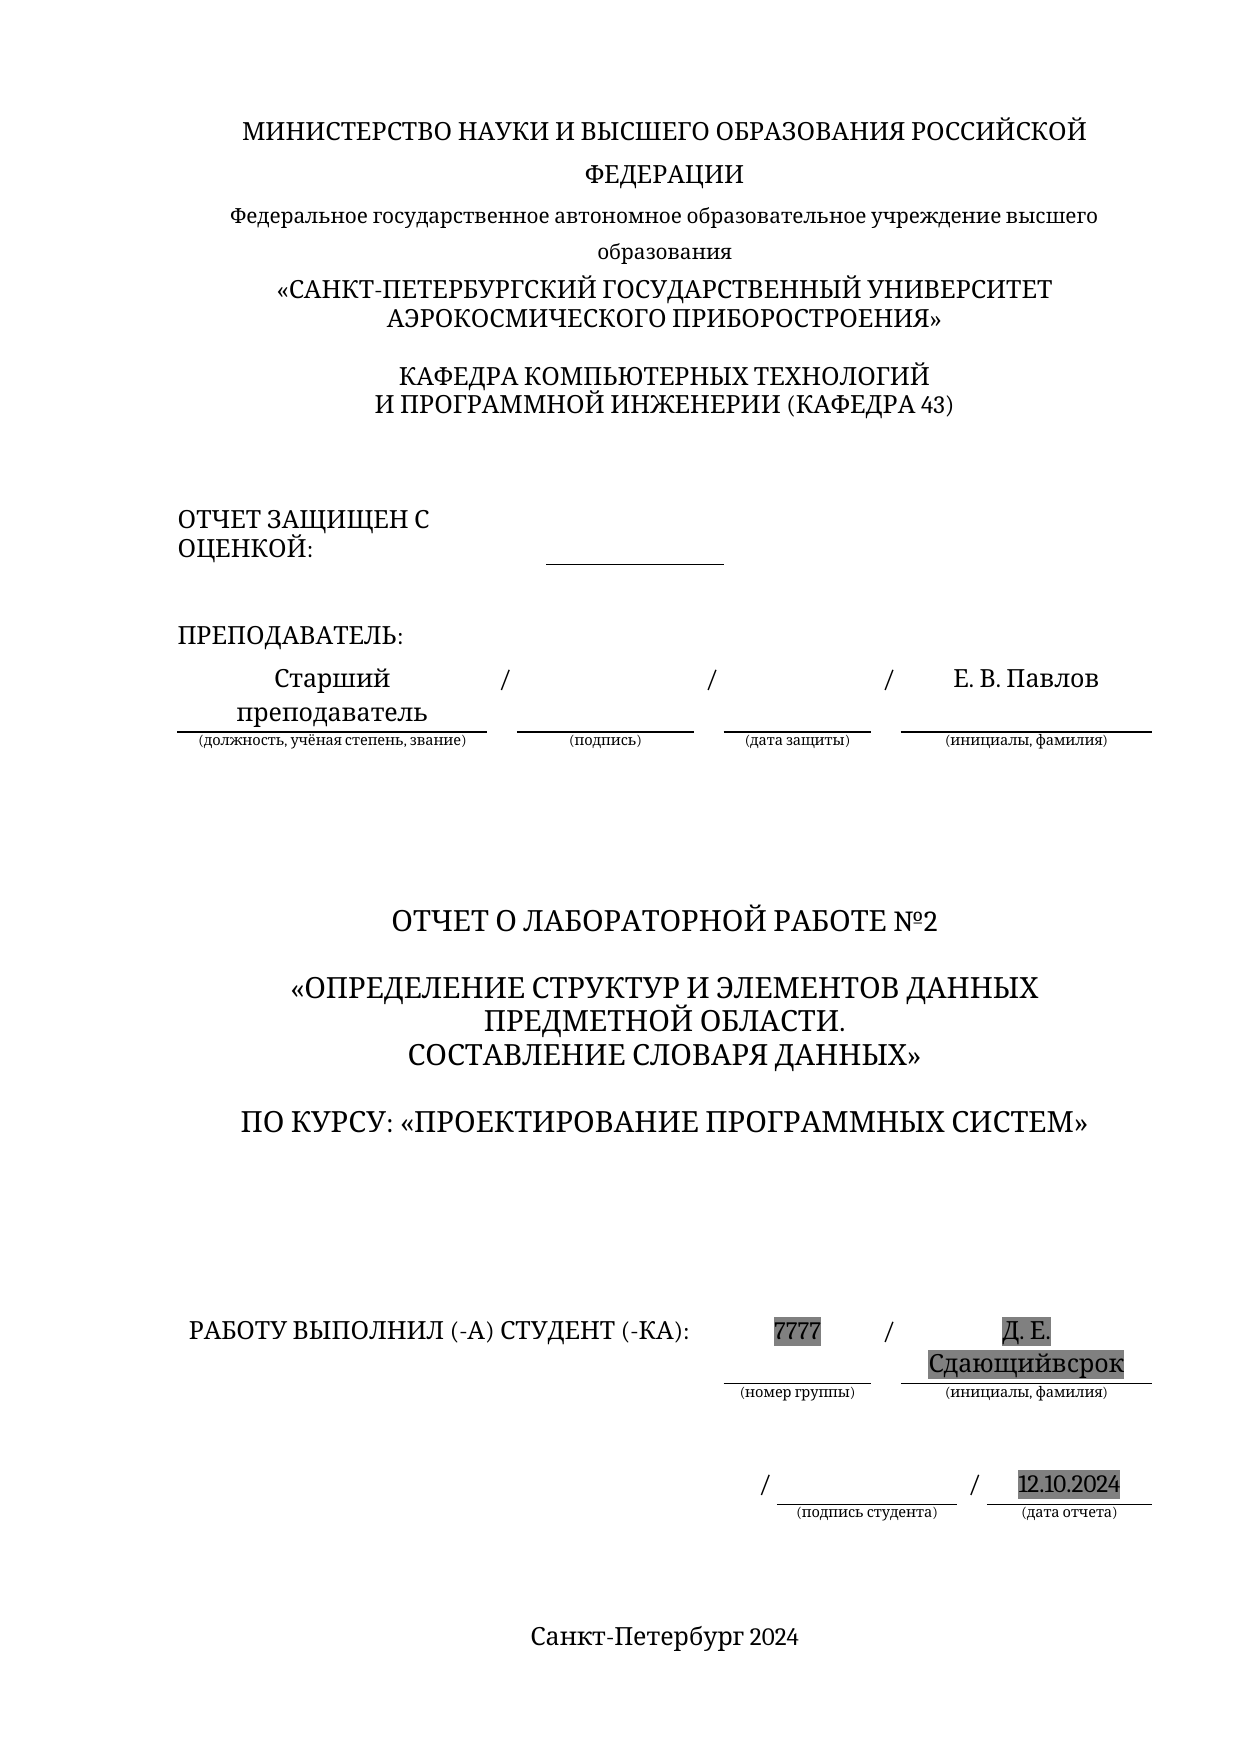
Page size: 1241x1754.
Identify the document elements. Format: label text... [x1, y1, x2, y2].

text ОТЧЕТ О ЛАБОРАТОРНОЙ РАБОТЕ №2 [177, 905, 1152, 938]
table_cell (номер группы) [724, 1384, 871, 1413]
table_header / [694, 665, 723, 731]
text «САНКТ-ПЕТЕРБУРГСКИЙ ГОСУДАРСТВЕННЫЙ УНИВЕРСИТЕТ [177, 276, 1152, 305]
table_cell [487, 731, 517, 761]
table_header Е. В. Павлов [901, 665, 1152, 731]
text ПРЕПОДАВАТЕЛЬ: [177, 622, 1152, 651]
text ПО КУРСУ: «ПРОЕКТИРОВАНИЕ ПРОГРАММНЫХ СИСТЕМ» [177, 1106, 1152, 1140]
text АЭРОКОСМИЧЕСКОГО ПРИБОРОСТРОЕНИЯ» [177, 305, 1152, 334]
table_cell (дата отчета) [987, 1505, 1152, 1533]
table_header 12.10.2024 [987, 1470, 1152, 1503]
table_cell (дата защиты) [724, 733, 871, 761]
table_cell (подпись) [517, 733, 694, 761]
table_header [724, 506, 1151, 564]
table_header / [487, 665, 517, 731]
table_header [724, 665, 871, 731]
table_cell [747, 1504, 777, 1533]
table_header 7777 [724, 1317, 871, 1383]
table_cell [694, 731, 723, 761]
table_cell [177, 1504, 747, 1533]
table_header / [747, 1470, 777, 1503]
text И ПРОГРАММНОЙ ИНЖЕНЕРИИ (КАФЕДРА 43) [177, 391, 1152, 420]
table_header / [871, 665, 901, 731]
table_cell [871, 731, 901, 761]
table_cell (подпись студента) [777, 1505, 957, 1533]
table_cell (инициалы, фамилия) [901, 733, 1152, 761]
table_header / [957, 1470, 987, 1503]
text КАФЕДРА КОМПЬЮТЕРНЫХ ТЕХНОЛОГИЙ [177, 362, 1152, 391]
text Федеральное государственное автономное образовательное учреждение высшего образования [177, 204, 1152, 264]
table_cell (должность, учёная степень, звание) [177, 733, 487, 761]
table_header / [871, 1317, 901, 1383]
table_header ОТЧЕТ ЗАЩИЩЕН С ОЦЕНКОЙ: [177, 506, 546, 564]
text ПРЕДМЕТНОЙ ОБЛАСТИ. СОСТАВЛЕНИЕ СЛОВАРЯ ДАННЫХ» [177, 1006, 1152, 1073]
text «ОПРЕДЕЛЕНИЕ СТРУКТУР И ЭЛЕМЕНТОВ ДАННЫХ [177, 972, 1152, 1006]
table_header Д. Е. Сдающийвсрок [901, 1317, 1152, 1383]
table_header [177, 1470, 747, 1503]
table_cell (инициалы, фамилия) [901, 1384, 1152, 1413]
table_header Старший преподаватель [177, 665, 487, 731]
table_cell [871, 1383, 901, 1413]
table_header [517, 665, 694, 731]
table_header РАБОТУ ВЫПОЛНИЛ (-А) СТУДЕНТ (-КА): [177, 1317, 723, 1383]
table_header [546, 506, 723, 564]
table_cell [957, 1504, 987, 1533]
table_cell [177, 1383, 723, 1413]
text МИНИСТЕРСТВО НАУКИ И ВЫСШЕГО ОБРАЗОВАНИЯ РОССИЙСКОЙ ФЕДЕРАЦИИ [177, 118, 1152, 190]
table_header [777, 1470, 957, 1503]
